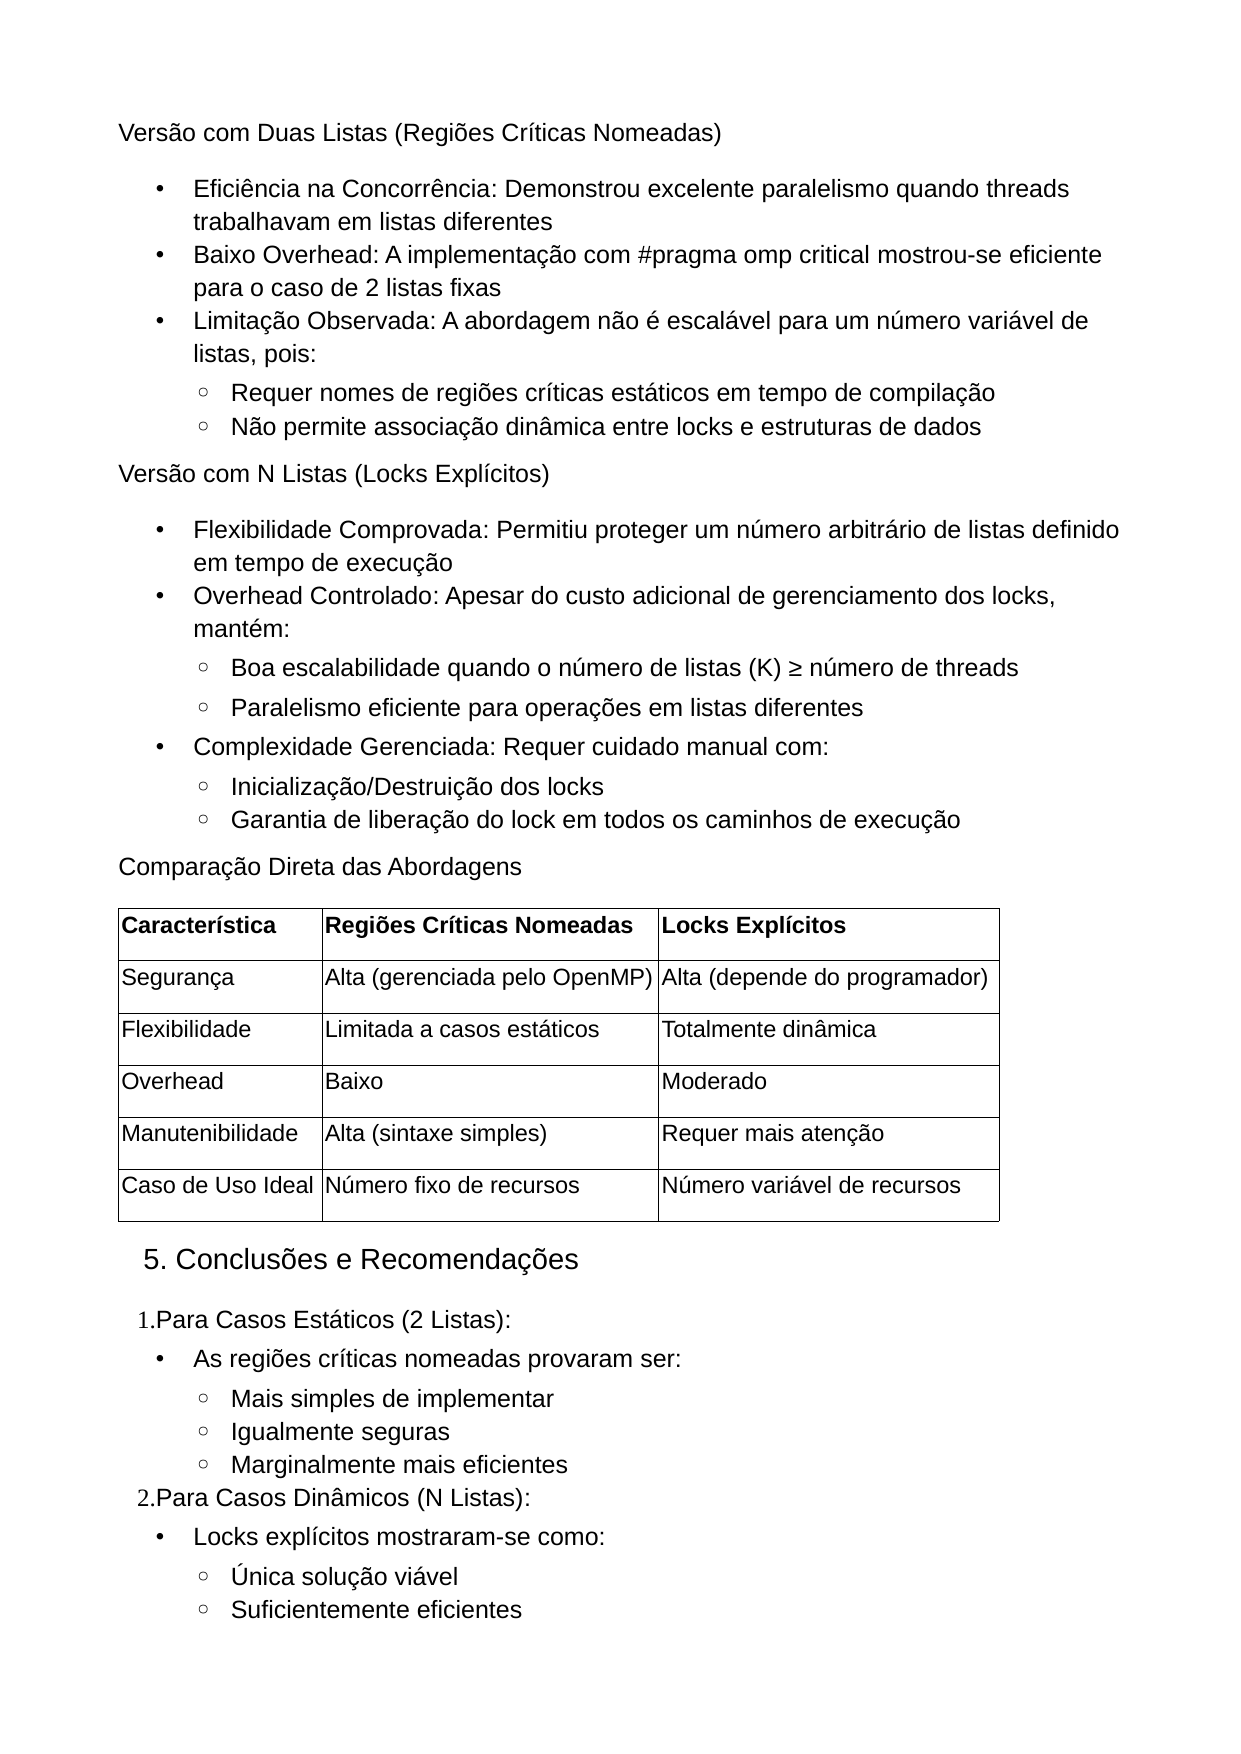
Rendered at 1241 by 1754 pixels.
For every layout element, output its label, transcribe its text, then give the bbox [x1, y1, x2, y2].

table_cell Caso de Uso Ideal [119, 1170, 322, 1221]
list Garantia de liberação do lock em todos os caminhos de execução [193, 805, 1122, 833]
list Complexidade Gerenciada: Requer cuidado manual com: [156, 732, 1122, 761]
subtitle 5. Conclusões e Recomendações [143, 1242, 1122, 1276]
list Boa escalabilidade quando o número de listas (K) ≥ número de threads [193, 653, 1122, 682]
table_cell Overhead [119, 1066, 322, 1117]
table_cell Limitada a casos estáticos [323, 1014, 658, 1064]
subtitle Versão com Duas Listas (Regiões Críticas Nomeadas) [118, 118, 1122, 147]
list Paralelismo eficiente para operações em listas diferentes [193, 693, 1122, 722]
list Única solução viável [193, 1562, 1122, 1591]
table_header Característica [119, 909, 322, 960]
list Limitação Observada: A abordagem não é escalável para um número variável de listas, pois: [156, 306, 1122, 368]
list Mais simples de implementar [193, 1384, 1122, 1412]
table_cell Alta (gerenciada pelo OpenMP) [323, 961, 658, 1012]
list Inicialização/Destruição dos locks [193, 772, 1122, 800]
table_header Regiões Críticas Nomeadas [323, 909, 658, 960]
table_cell Baixo [323, 1066, 658, 1117]
list Requer nomes de regiões críticas estáticos em tempo de compilação [193, 378, 1122, 407]
subtitle Versão com N Listas (Locks Explícitos) [118, 459, 1122, 488]
subtitle Comparação Direta das Abordagens [118, 852, 1122, 881]
table_cell Segurança [119, 961, 322, 1012]
list As regiões críticas nomeadas provaram ser: [156, 1344, 1122, 1373]
table_cell Alta (depende do programador) [659, 961, 999, 1012]
table_cell Requer mais atenção [659, 1118, 999, 1169]
table_cell Moderado [659, 1066, 999, 1117]
table_cell Alta (sintaxe simples) [323, 1118, 658, 1169]
list Marginalmente mais eficientes [193, 1450, 1122, 1479]
list Flexibilidade Comprovada: Permitiu proteger um número arbitrário de listas definido em tempo de execução [156, 515, 1122, 577]
list Suficientemente eficientes [193, 1595, 1122, 1624]
list Baixo Overhead: A implementação com #pragma omp critical mostrou-se eficiente para o caso de 2 listas fixas [156, 240, 1122, 302]
table_cell Totalmente dinâmica [659, 1014, 999, 1064]
table_header Locks Explícitos [659, 909, 999, 960]
list Overhead Controlado: Apesar do custo adicional de gerenciamento dos locks, mantém: [156, 581, 1122, 643]
list Não permite associação dinâmica entre locks e estruturas de dados [193, 412, 1122, 440]
list Locks explícitos mostraram-se como: [156, 1522, 1122, 1551]
list Para Casos Dinâmicos (N Listas): [118, 1483, 1122, 1512]
table_cell Manutenibilidade [119, 1118, 322, 1169]
table_cell Número fixo de recursos [323, 1170, 658, 1221]
table_cell Número variável de recursos [659, 1170, 999, 1221]
list Para Casos Estáticos (2 Listas): [118, 1305, 1122, 1334]
list Eficiência na Concorrência: Demonstrou excelente paralelismo quando threads trabalhavam em listas diferentes [156, 174, 1122, 236]
list Igualmente seguras [193, 1417, 1122, 1446]
table_cell Flexibilidade [119, 1014, 322, 1064]
